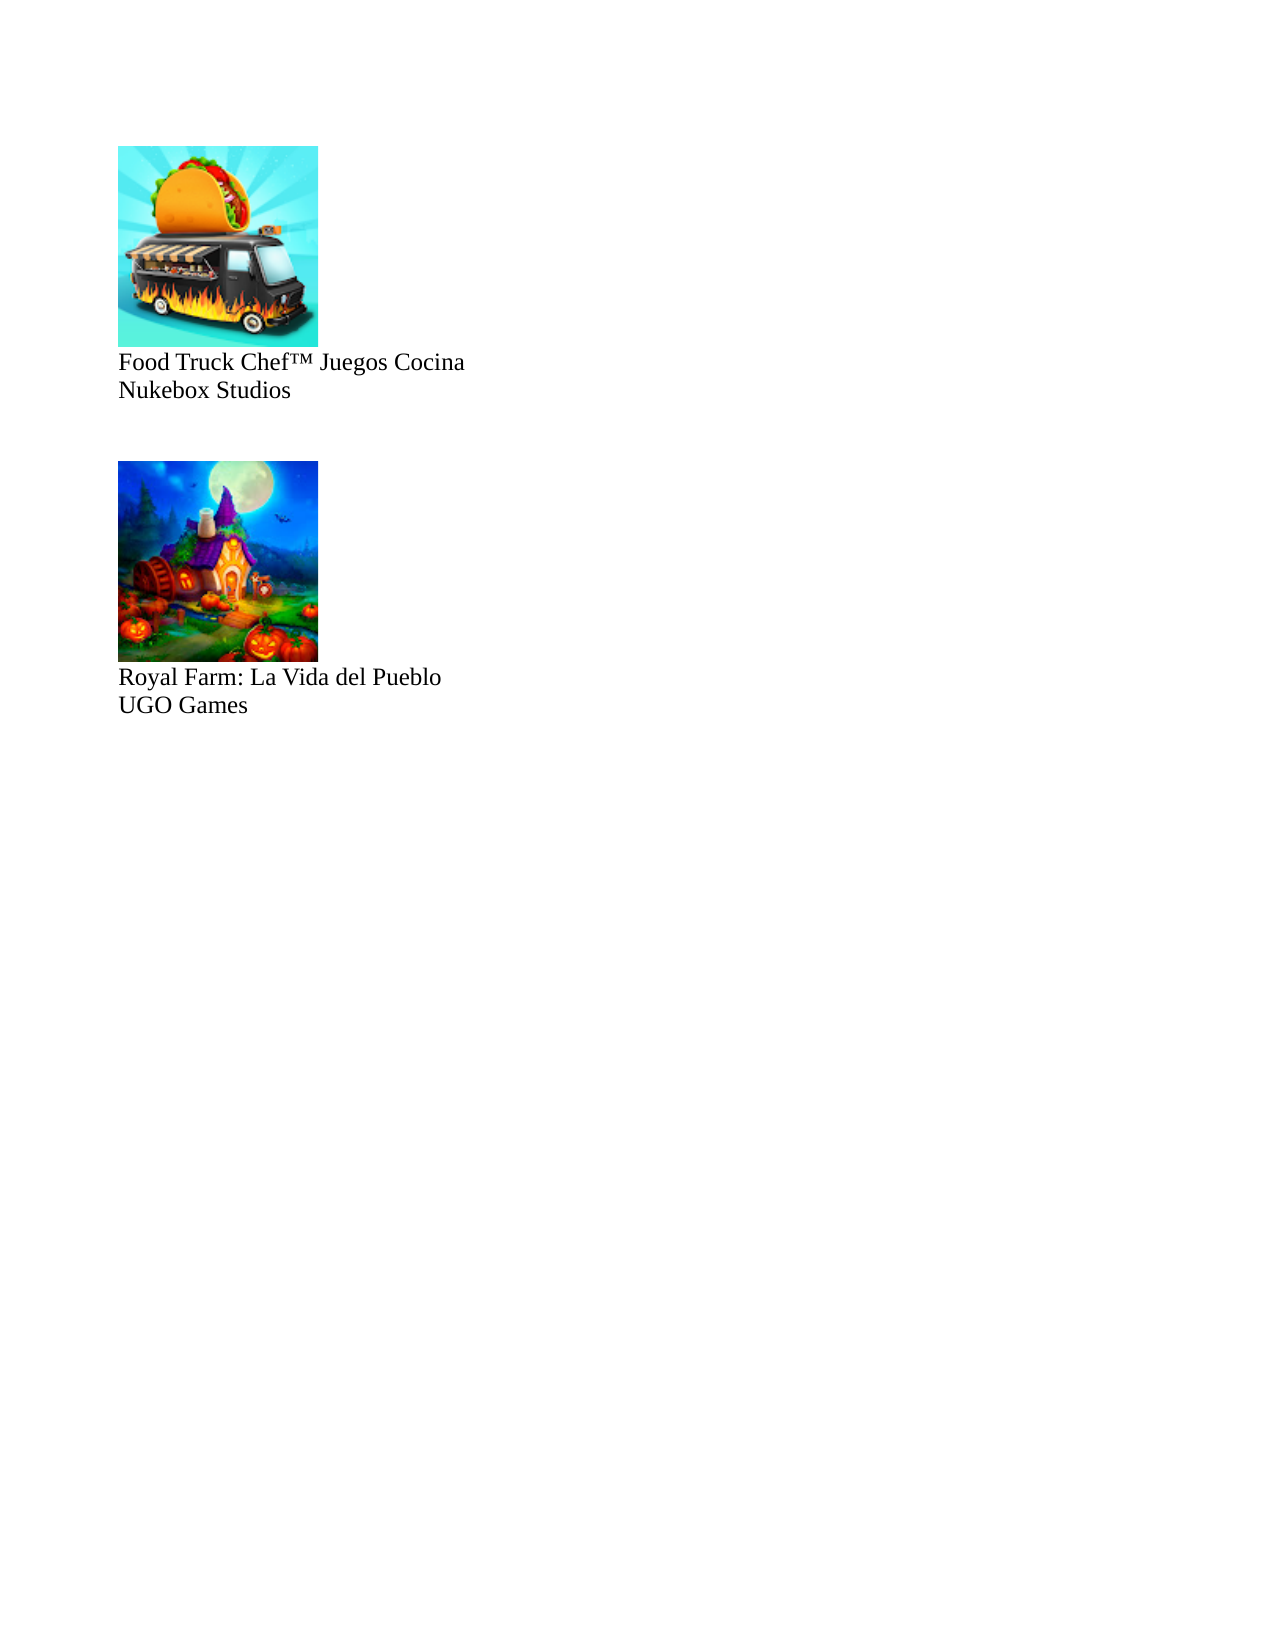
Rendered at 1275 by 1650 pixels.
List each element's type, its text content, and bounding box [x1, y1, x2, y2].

picture [118, 461, 319, 662]
text Royal Farm: La Vida del Pueblo [118, 662, 1157, 691]
text Nukebox Studios [118, 376, 1157, 404]
picture [118, 146, 319, 347]
text UGO Games [118, 691, 1157, 719]
text Food Truck Chef™ Juegos Cocina [118, 347, 1157, 376]
